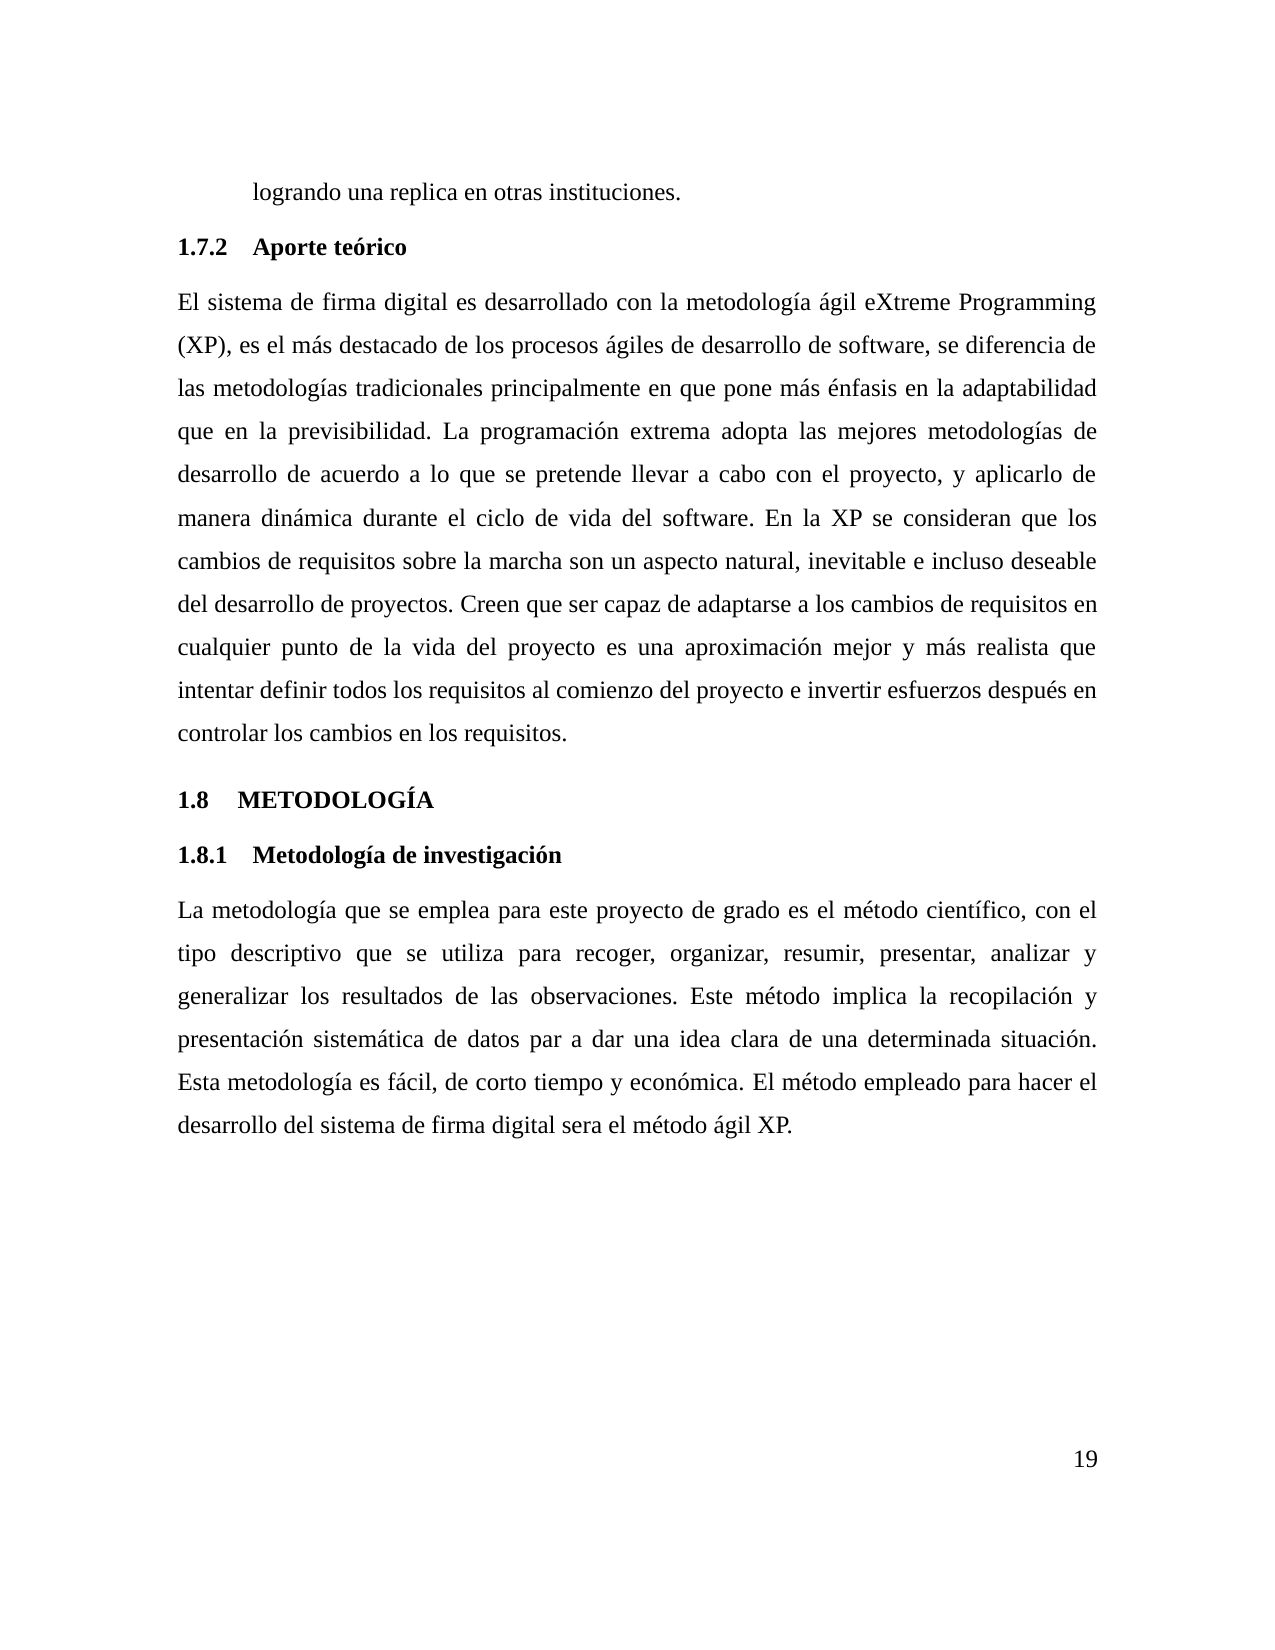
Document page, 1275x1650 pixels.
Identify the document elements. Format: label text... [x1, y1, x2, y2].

subtitle Metodología de investigación [177, 840, 1098, 868]
text La metodología que se emplea para este proyecto de grado es el método científico, con el tipo descriptivo que se utiliza para recoger, organizar, resumir, presentar, analizar y generalizar los resultados de las observaciones. Este método implica la recopilación y presentación sistemática de datos par a dar una idea clara de una determinada situación. Esta metodología es fácil, de corto tiempo y económica. El método empleado para hacer el desarrollo del sistema de firma digital sera el método ágil XP. [177, 895, 1098, 1139]
list logrando una replica en otras instituciones. [215, 177, 1098, 206]
text El sistema de firma digital es desarrollado con la metodología ágil eXtreme Programming (XP), es el más destacado de los procesos ágiles de desarrollo de software, se diferencia de las metodologías tradicionales principalmente en que pone más énfasis en la adaptabilidad que en la previsibilidad. La programación extrema adopta las mejores metodologías de desarrollo de acuerdo a lo que se pretende llevar a cabo con el proyecto, y aplicarlo de manera dinámica durante el ciclo de vida del software. En la XP se consideran que los cambios de requisitos sobre la marcha son un aspecto natural, inevitable e incluso deseable del desarrollo de proyectos. Creen que ser capaz de adaptarse a los cambios de requisitos en cualquier punto de la vida del proyecto es una aproximación mejor y más realista que intentar definir todos los requisitos al comienzo del proyecto e invertir esfuerzos después en controlar los cambios en los requisitos. [177, 287, 1098, 747]
subtitle Aporte teórico [177, 232, 1098, 261]
subtitle METODOLOGÍA [177, 785, 1098, 814]
